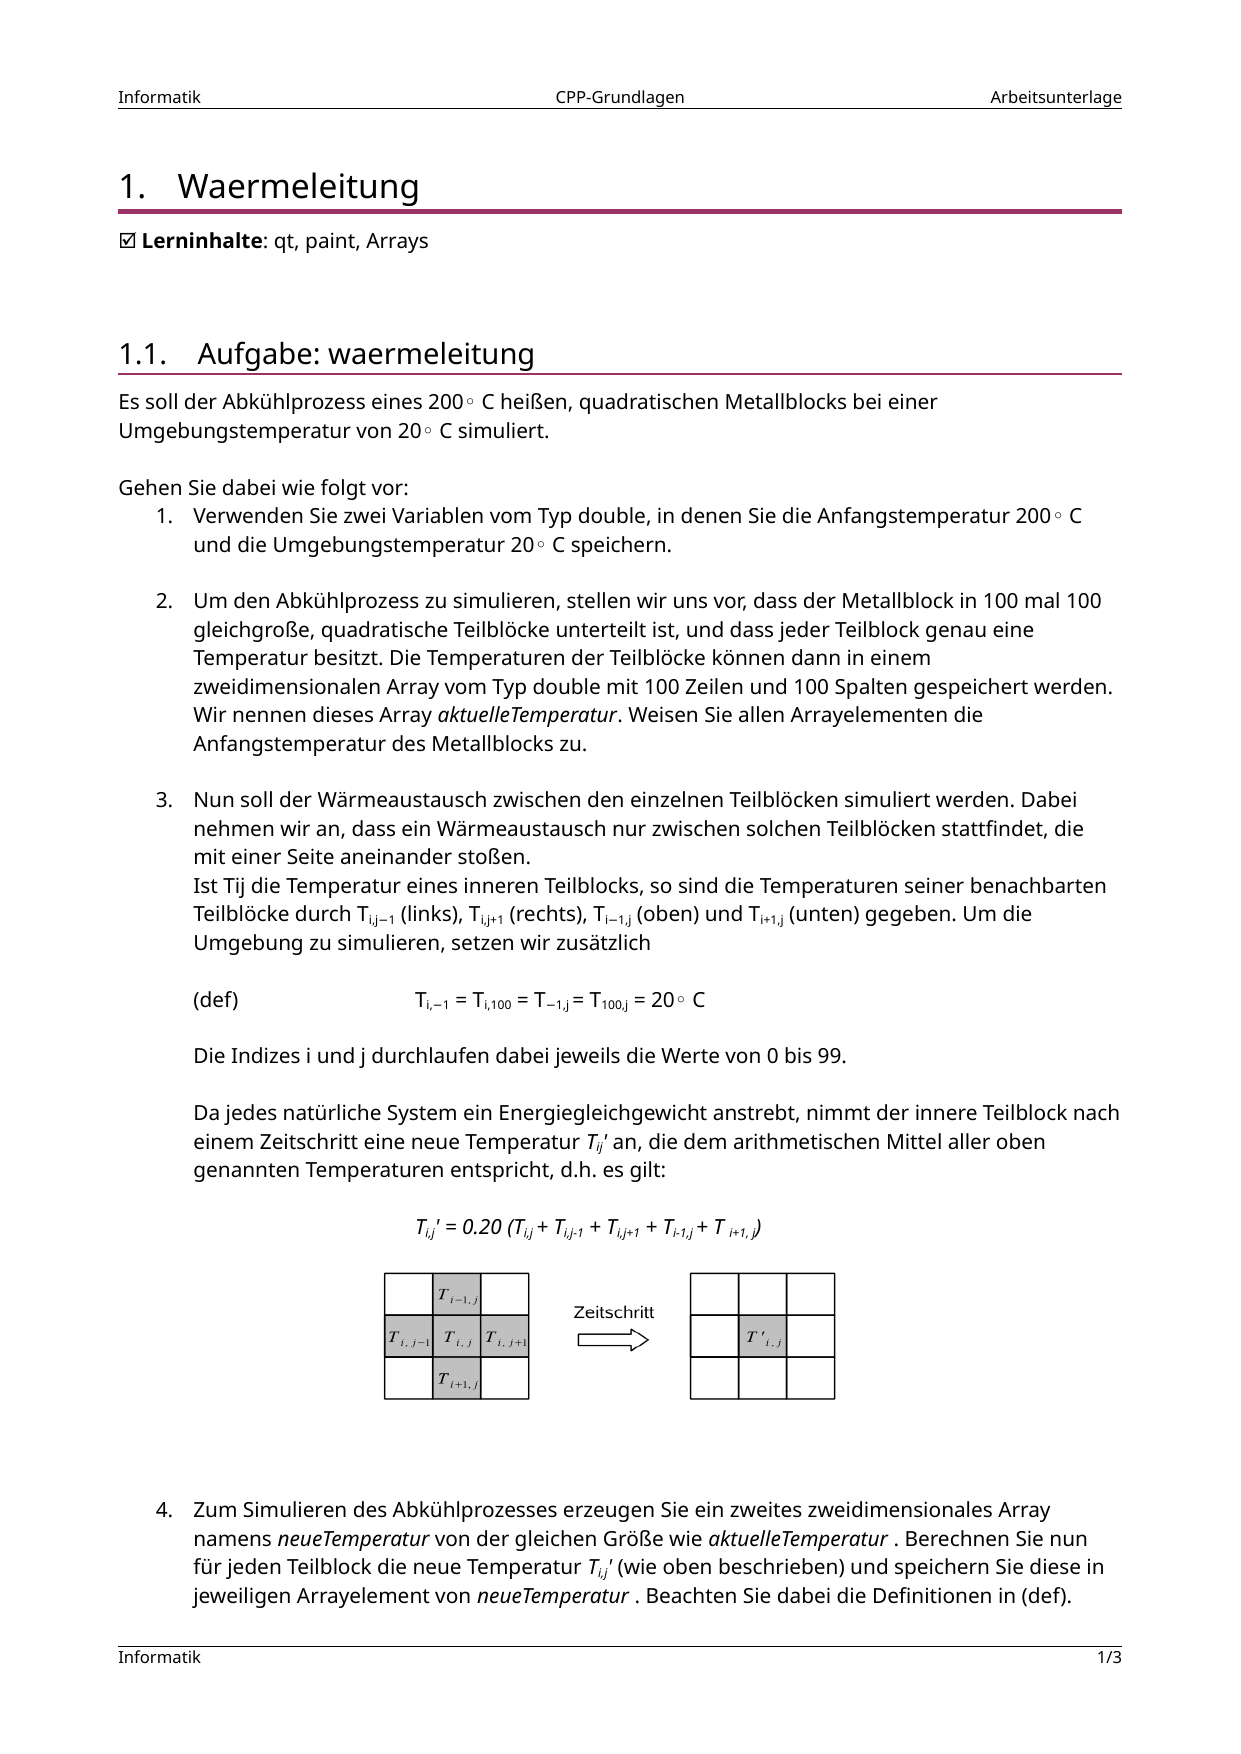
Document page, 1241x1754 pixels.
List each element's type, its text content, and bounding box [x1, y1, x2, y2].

subtitle Waermeleitung [118, 163, 1122, 209]
subtitle Aufgabe: waermeleitung [118, 333, 1122, 373]
text Gehen Sie dabei wie folgt vor: [118, 473, 1122, 501]
list Verwenden Sie zwei Variablen vom Typ double, in denen Sie die Anfangstemperatur 200◦ C und die Umgebungstemperatur 20◦ C speichern. [156, 501, 1122, 587]
list Nun soll der Wärmeaustausch zwischen den einzelnen Teilblöcken simuliert werden. Dabei nehmen wir an, dass ein Wärmeaustausch nur zwischen solchen Teilblöcken stattfindet, die mit einer Seite aneinander stoßen. Ist Tij die Temperatur eines inneren Teilblocks, so sind die Temperaturen seiner benachbarten Teilblöcke durch Ti,j−1 (links), Ti,j+1 (rechts), Ti−1,j (oben) und Ti+1,j (unten) gegeben. Um die Umgebung zu simulieren, setzen wir zusätzlich (def) Ti,−1 = Ti,100 = T−1,j = T100,j = 20◦ C Die Indizes i und j durchlaufen dabei jeweils die Werte von 0 bis 99. [156, 786, 1122, 1098]
list Um den Abkühlprozess zu simulieren, stellen wir uns vor, dass der Metallblock in 100 mal 100 gleichgroße, quadratische Teilblöcke unterteilt ist, und dass jeder Teilblock genau eine Temperatur besitzt. Die Temperaturen der Teilblöcke können dann in einem zweidimensionalen Array vom Typ double mit 100 Zeilen und 100 Spalten gespeichert werden. Wir nennen dieses Array aktuelleTemperatur. Weisen Sie allen Arrayelementen die Anfangstemperatur des Metallblocks zu. [156, 587, 1122, 786]
list Lerninhalte: qt, paint, Arrays [118, 226, 1122, 255]
list Da jedes natürliche System ein Energiegleichgewicht anstrebt, nimmt der innere Teilblock nach einem Zeitschritt eine neue Temperatur Tij' an, die dem arithmetischen Mittel aller oben genannten Temperaturen entspricht, d.h. es gilt: Ti,j' = 0.20 (Ti,j + Ti,j-1 + Ti,j+1 + Ti-1,j + T i+1, j) [156, 1098, 1122, 1496]
picture [376, 1261, 845, 1411]
text Es soll der Abkühlprozess eines 200◦ C heißen, quadratischen Metallblocks bei einer Umgebungstemperatur von 20◦ C simuliert. [118, 387, 1122, 444]
list Zum Simulieren des Abkühlprozesses erzeugen Sie ein zweites zweidimensionales Array namens neueTemperatur von der gleichen Größe wie aktuelleTemperatur . Berechnen Sie nun für jeden Teilblock die neue Temperatur Ti,j' (wie oben beschrieben) und speichern Sie diese in jeweiligen Arrayelement von neueTemperatur . Beachten Sie dabei die Definitionen in (def). [156, 1496, 1122, 1609]
